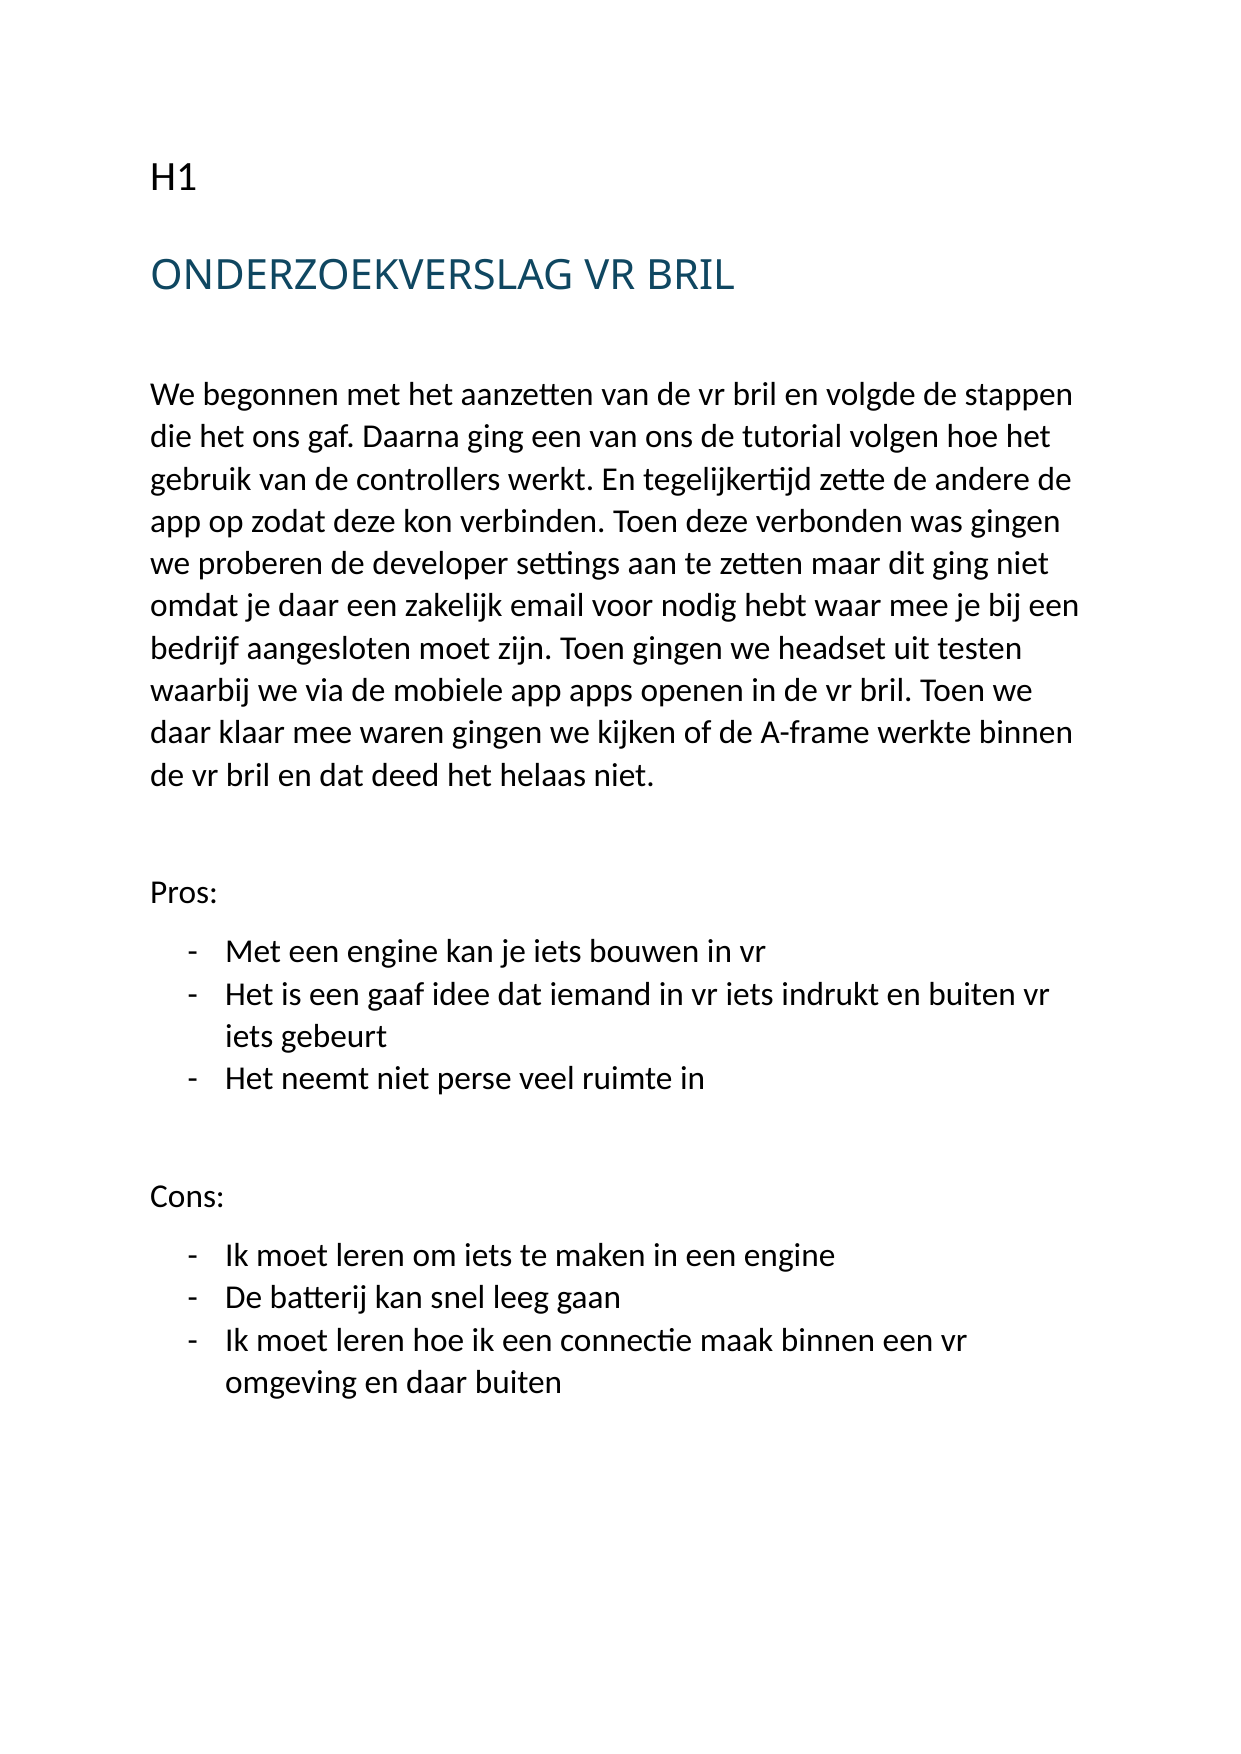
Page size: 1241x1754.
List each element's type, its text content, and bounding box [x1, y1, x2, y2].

list Met een engine kan je iets bouwen in vr [187, 930, 1090, 971]
list Het neemt niet perse veel ruimte in [187, 1057, 1090, 1098]
text H1 [150, 150, 1090, 201]
text We begonnen met het aanzetten van de vr bril en volgde de stappen die het ons gaf. Daarna ging een van ons de tutorial volgen hoe het gebruik van de controllers werkt. En tegelijkertijd zette de andere de app op zodat deze kon verbinden. Toen deze verbonden was gingen we proberen de developer settings aan te zetten maar dit ging niet omdat je daar een zakelijk email voor nodig hebt waar mee je bij een bedrijf aangesloten moet zijn. Toen gingen we headset uit testen waarbij we via de mobiele app apps openen in de vr bril. Toen we daar klaar mee waren gingen we kijken of de A-frame werkte binnen de vr bril en dat deed het helaas niet. [150, 373, 1090, 794]
list Ik moet leren hoe ik een connectie maak binnen een vr omgeving en daar buiten [187, 1319, 1090, 1402]
list Ik moet leren om iets te maken in een engine [187, 1234, 1090, 1275]
subtitle onderzoekverslag vr bril [150, 244, 1090, 301]
list De batterij kan snel leeg gaan [187, 1276, 1090, 1317]
list Het is een gaaf idee dat iemand in vr iets indrukt en buiten vr iets gebeurt [187, 973, 1090, 1056]
text Cons: [150, 1175, 1090, 1216]
text Pros: [150, 871, 1090, 912]
